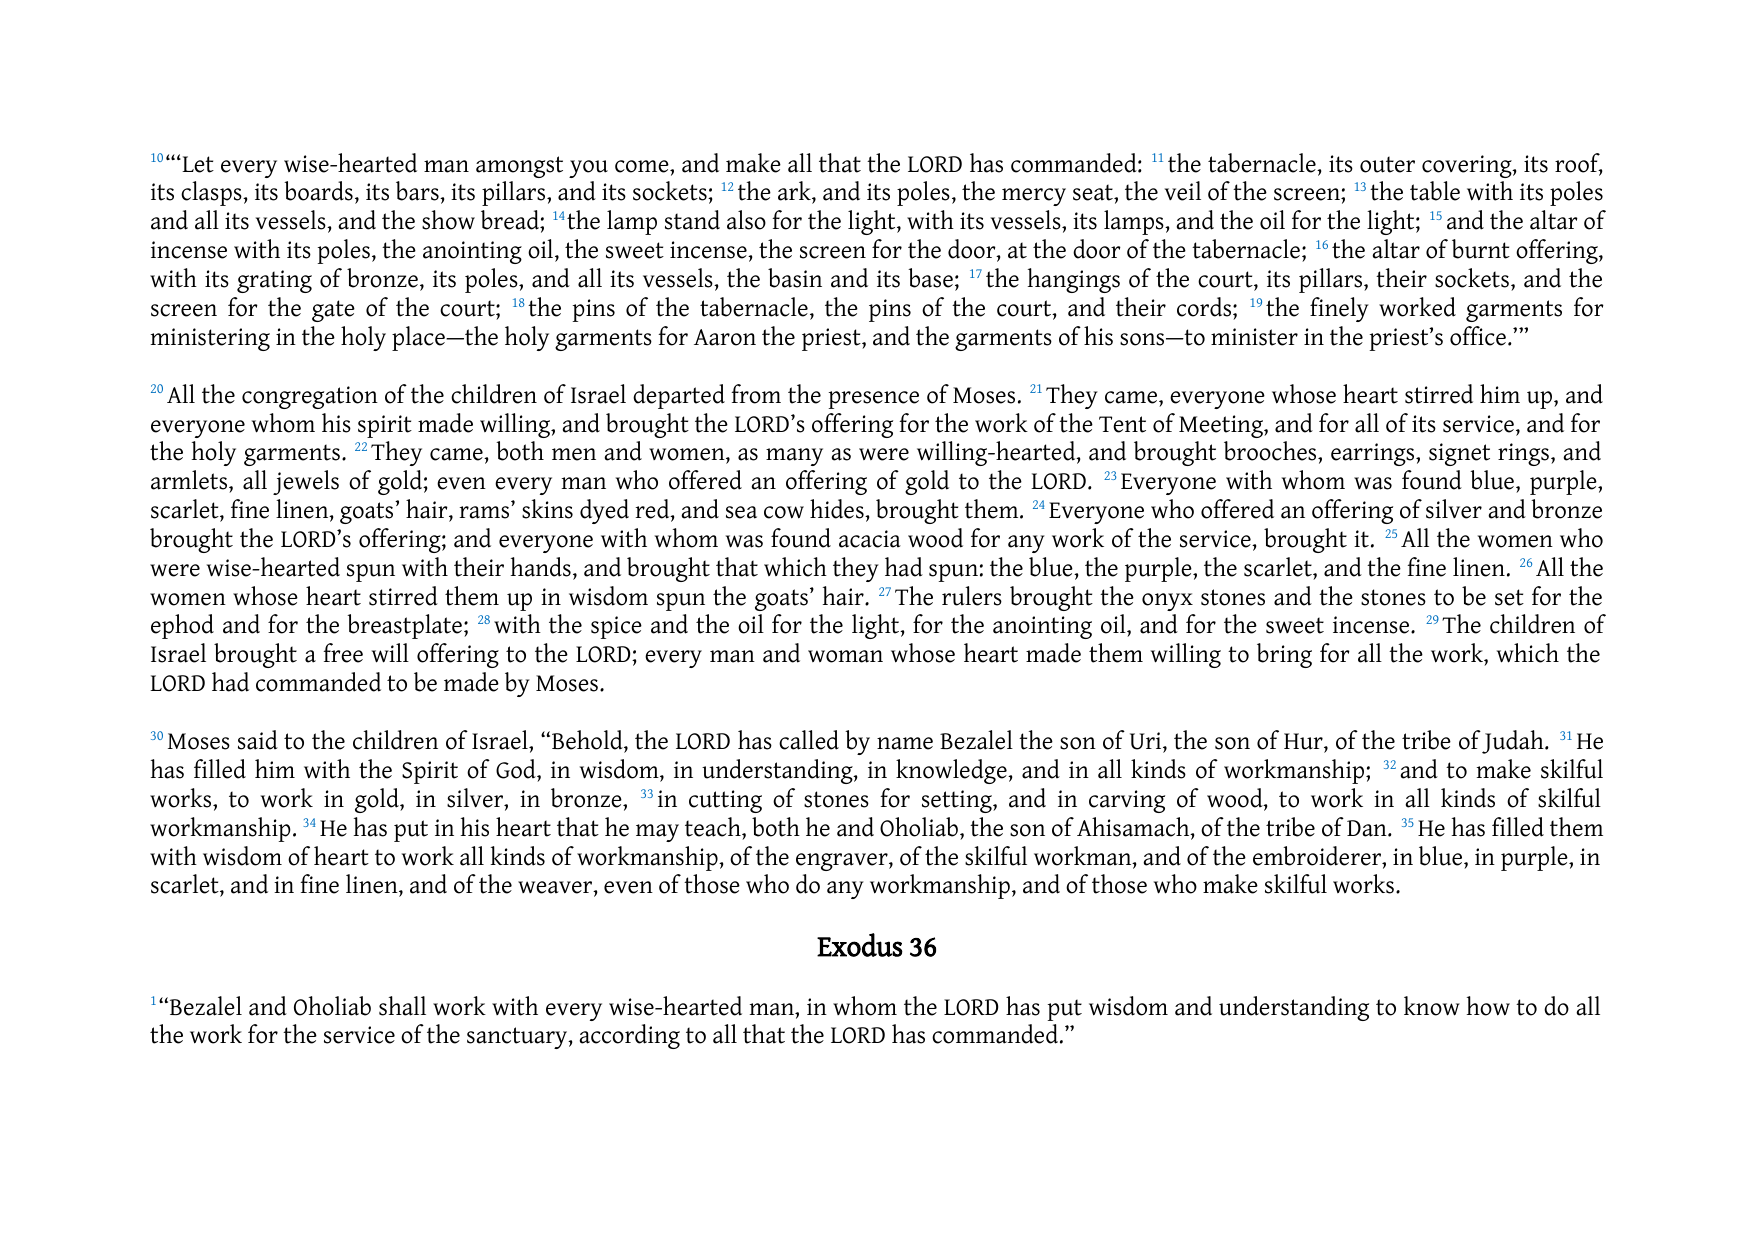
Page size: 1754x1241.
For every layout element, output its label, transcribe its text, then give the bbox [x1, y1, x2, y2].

text 20 All the congregation of the children of Israel departed from the presence of Moses. 21 They came, everyone whose heart stirred him up, and everyone whom his spirit made willing, and brought the LORD’s offering for the work of the Tent of Meeting, and for all of its service, and for the holy garments. 22 They came, both men and women, as many as were willing-hearted, and brought brooches, earrings, signet rings, and armlets, all jewels of gold; even every man who offered an offering of gold to the LORD. 23 Everyone with whom was found blue, purple, scarlet, fine linen, goats’ hair, rams’ skins dyed red, and sea cow hides, brought them. 24 Everyone who offered an offering of silver and bronze brought the LORD’s offering; and everyone with whom was found acacia wood for any work of the service, brought it. 25 All the women who were wise-hearted spun with their hands, and brought that which they had spun: the blue, the purple, the scarlet, and the fine linen. 26 All the women whose heart stirred them up in wisdom spun the goats’ hair. 27 The rulers brought the onyx stones and the stones to be set for the ephod and for the breastplate; 28 with the spice and the oil for the light, for the anointing oil, and for the sweet incense. 29 The children of Israel brought a free will offering to the LORD; every man and woman whose heart made them willing to bring for all the work, which the LORD had commanded to be made by Moses. [150, 381, 1604, 698]
text 10 “‘Let every wise-hearted man amongst you come, and make all that the LORD has commanded: 11 the tabernacle, its outer covering, its roof, its clasps, its boards, its bars, its pillars, and its sockets; 12 the ark, and its poles, the mercy seat, the veil of the screen; 13 the table with its poles and all its vessels, and the show bread; 14 the lamp stand also for the light, with its vessels, its lamps, and the oil for the light; 15 and the altar of incense with its poles, the anointing oil, the sweet incense, the screen for the door, at the door of the tabernacle; 16 the altar of burnt offering, with its grating of bronze, its poles, and all its vessels, the basin and its base; 17 the hangings of the court, its pillars, their sockets, and the screen for the gate of the court; 18 the pins of the tabernacle, the pins of the court, and their cords; 19 the finely worked garments for ministering in the holy place—the holy garments for Aaron the priest, and the garments of his sons—to minister in the priest’s office.’” [150, 150, 1604, 352]
text 1 “Bezalel and Oholiab shall work with every wise-hearted man, in whom the LORD has put wisdom and understanding to know how to do all the work for the service of the sanctuary, according to all that the LORD has commanded.” [150, 993, 1604, 1051]
text Exodus 36 [150, 930, 1604, 964]
text 30 Moses said to the children of Israel, “Behold, the LORD has called by name Bezalel the son of Uri, the son of Hur, of the tribe of Judah. 31 He has filled him with the Spirit of God, in wisdom, in understanding, in knowledge, and in all kinds of workmanship; 32 and to make skilful works, to work in gold, in silver, in bronze, 33 in cutting of stones for setting, and in carving of wood, to work in all kinds of skilful workmanship. 34 He has put in his heart that he may teach, both he and Oholiab, the son of Ahisamach, of the tribe of Dan. 35 He has filled them with wisdom of heart to work all kinds of workmanship, of the engraver, of the skilful workman, and of the embroiderer, in blue, in purple, in scarlet, and in fine linen, and of the weaver, even of those who do any workmanship, and of those who make skilful works. [150, 728, 1604, 901]
